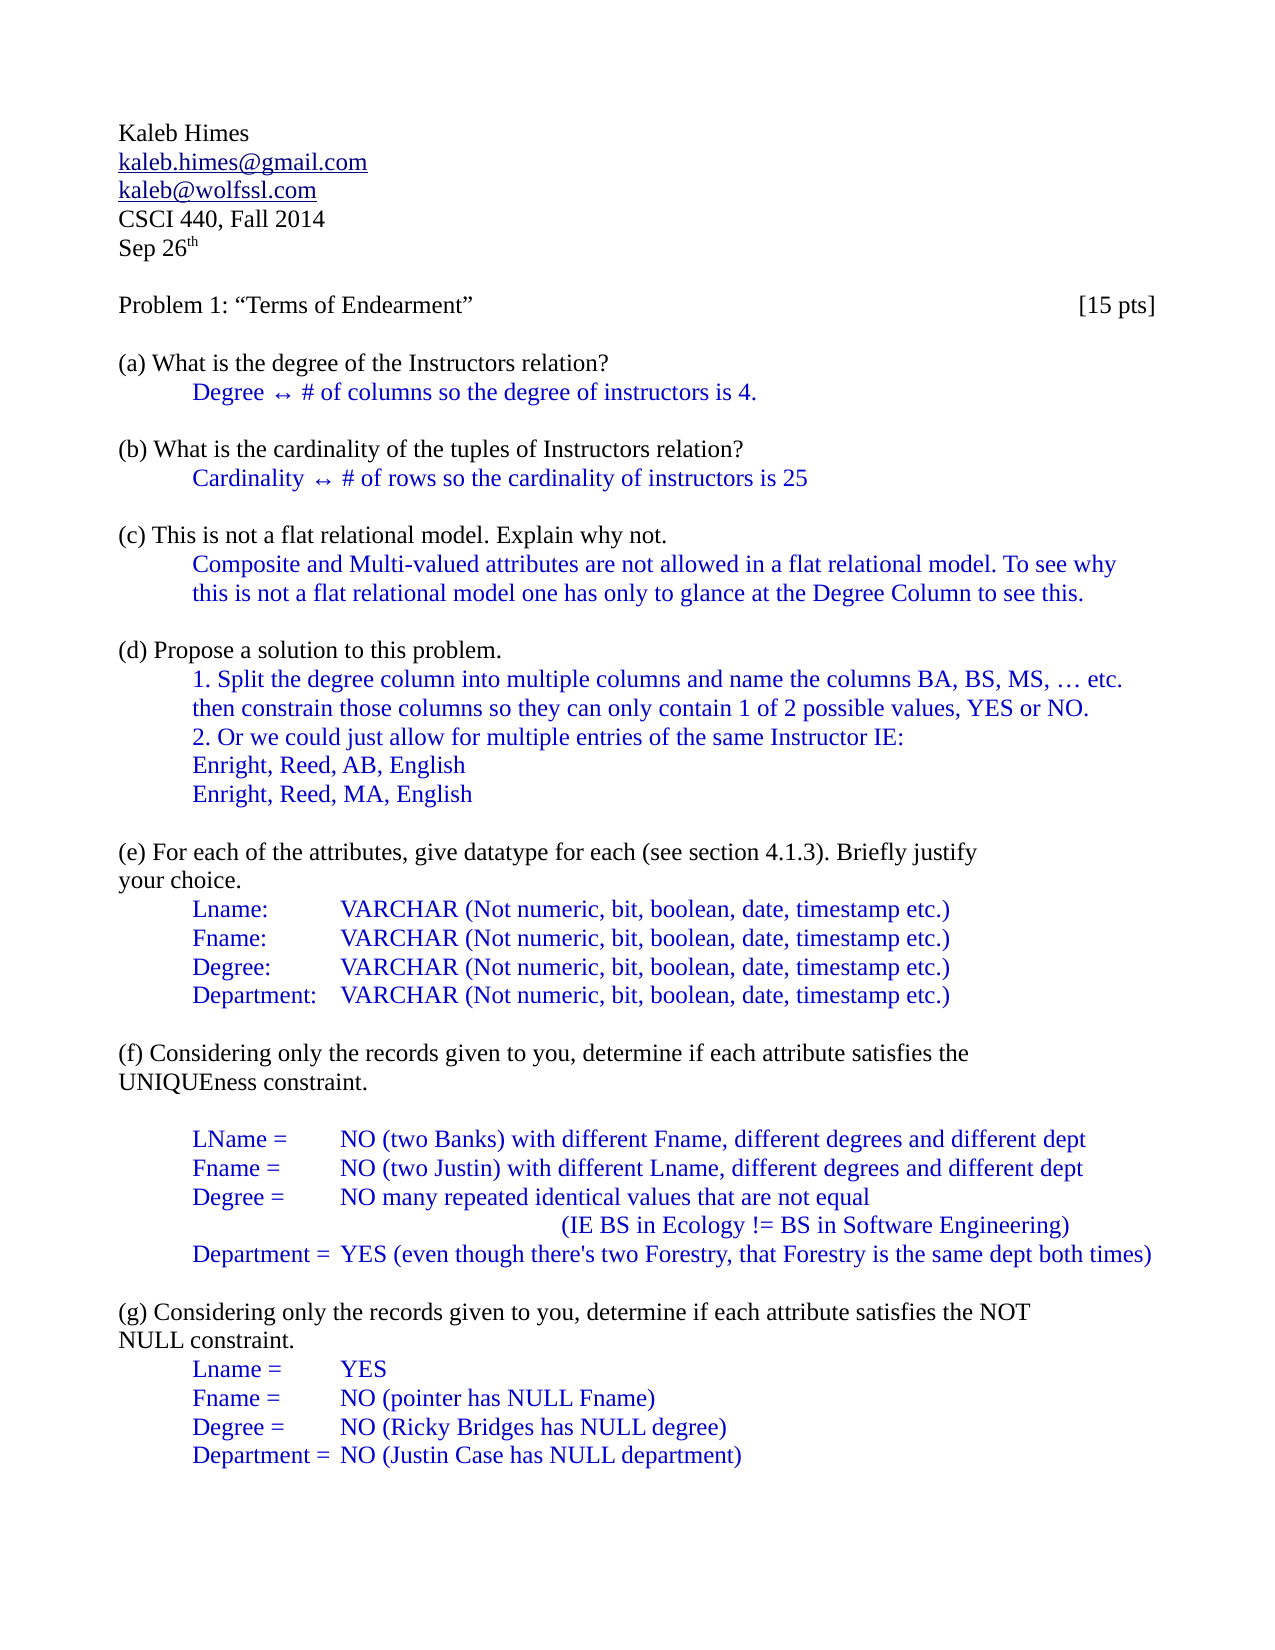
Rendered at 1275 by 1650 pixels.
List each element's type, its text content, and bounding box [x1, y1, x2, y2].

text Enright, Reed, MA, English [118, 779, 1157, 808]
text UNIQUEness constraint. [118, 1067, 1157, 1096]
text Degree = NO many repeated identical values that are not equal [118, 1182, 1157, 1211]
text Problem 1: “Terms of Endearment” [15 pts] [118, 291, 1157, 319]
text 1. Split the degree column into multiple columns and name the columns BA, BS, MS, … etc. [118, 664, 1157, 693]
text Enright, Reed, AB, English [118, 751, 1157, 779]
text Fname: VARCHAR (Not numeric, bit, boolean, date, timestamp etc.) Degree: VARCHAR (Not numeric, bit, boolean, date, timestamp etc.) [118, 923, 1157, 981]
text Lname = YES [118, 1354, 1157, 1383]
text (d) Propose a solution to this problem. [118, 636, 1157, 664]
text Lname: VARCHAR (Not numeric, bit, boolean, date, timestamp etc.) [118, 894, 1157, 923]
text CSCI 440, Fall 2014 [118, 204, 1157, 233]
text Department = NO (Justin Case has NULL department) [118, 1441, 1157, 1469]
text this is not a flat relational model one has only to glance at the Degree Column to see this. [118, 578, 1157, 607]
text Degree ↔ # of columns so the degree of instructors is 4. [118, 377, 1157, 406]
text LName = NO (two Banks) with different Fname, different degrees and different dept [118, 1124, 1157, 1153]
text Composite and Multi-valued attributes are not allowed in a flat relational model. To see why [118, 549, 1157, 578]
text kaleb@wolfssl.com [118, 176, 1157, 204]
text (c) This is not a flat relational model. Explain why not. [118, 521, 1157, 549]
text Fname = NO (two Justin) with different Lname, different degrees and different dept [118, 1153, 1157, 1182]
text (IE BS in Ecology != BS in Software Engineering) [118, 1211, 1157, 1239]
text (f) Considering only the records given to you, determine if each attribute satisfies the [118, 1038, 1157, 1067]
text (g) Considering only the records given to you, determine if each attribute satisfies the NOT [118, 1297, 1157, 1326]
text then constrain those columns so they can only contain 1 of 2 possible values, YES or NO. [118, 693, 1157, 722]
text Sep 26th [118, 233, 1157, 262]
text Fname = NO (pointer has NULL Fname) [118, 1383, 1157, 1412]
text Department = YES (even though there's two Forestry, that Forestry is the same dept both times) [118, 1239, 1157, 1268]
text 2. Or we could just allow for multiple entries of the same Instructor IE: [118, 722, 1157, 751]
text (b) What is the cardinality of the tuples of Instructors relation? [118, 434, 1157, 463]
text your choice. [118, 866, 1157, 894]
text NULL constraint. [118, 1326, 1157, 1354]
text (a) What is the degree of the Instructors relation? [118, 348, 1157, 377]
text kaleb.himes@gmail.com [118, 147, 1157, 176]
text Kaleb Himes [118, 118, 1157, 147]
text Department: VARCHAR (Not numeric, bit, boolean, date, timestamp etc.) [118, 981, 1157, 1009]
text Cardinality ↔ # of rows so the cardinality of instructors is 25 [118, 463, 1157, 492]
text (e) For each of the attributes, give datatype for each (see section 4.1.3). Briefly justify [118, 837, 1157, 866]
text Degree = NO (Ricky Bridges has NULL degree) [118, 1412, 1157, 1441]
